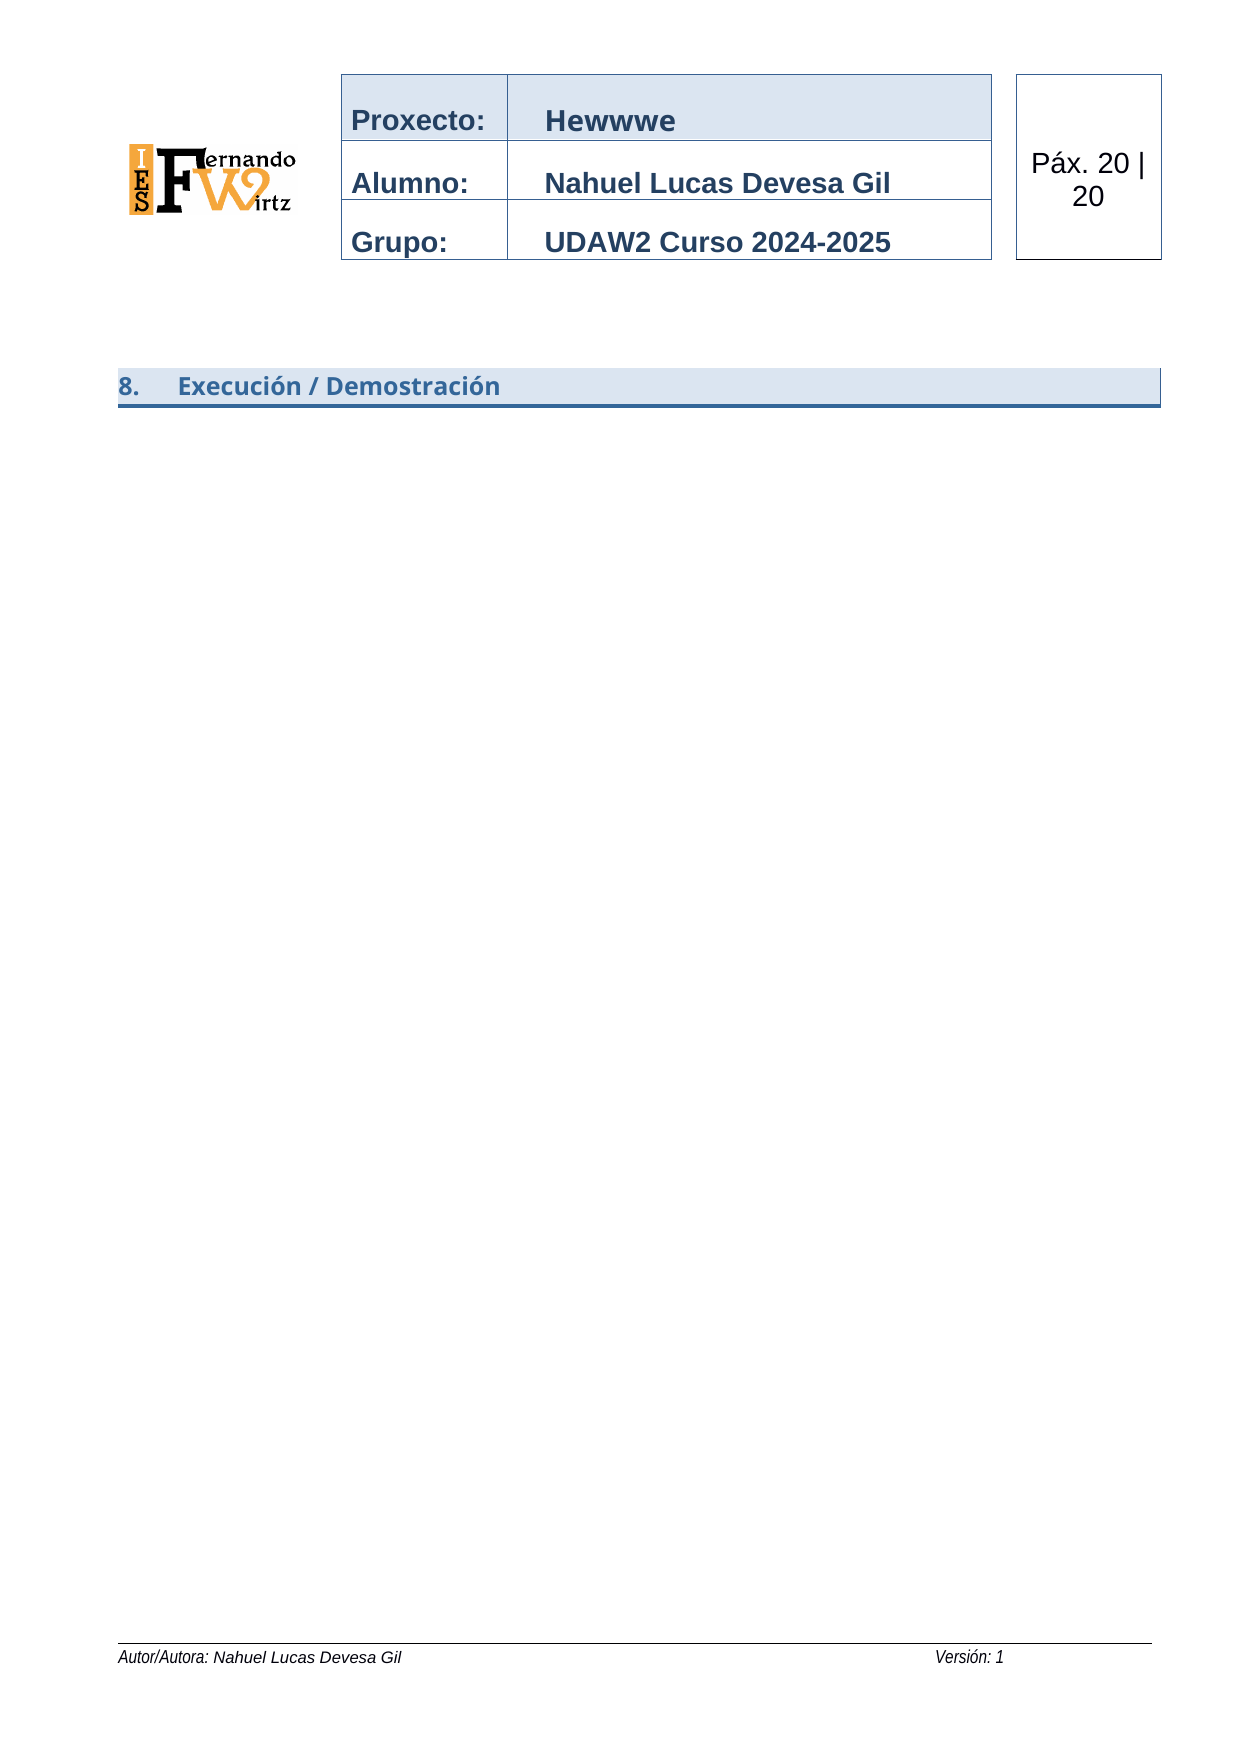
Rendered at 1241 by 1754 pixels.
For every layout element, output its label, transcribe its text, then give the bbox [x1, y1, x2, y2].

subtitle Execución / Demostración [118, 368, 1160, 404]
picture [129, 144, 299, 215]
